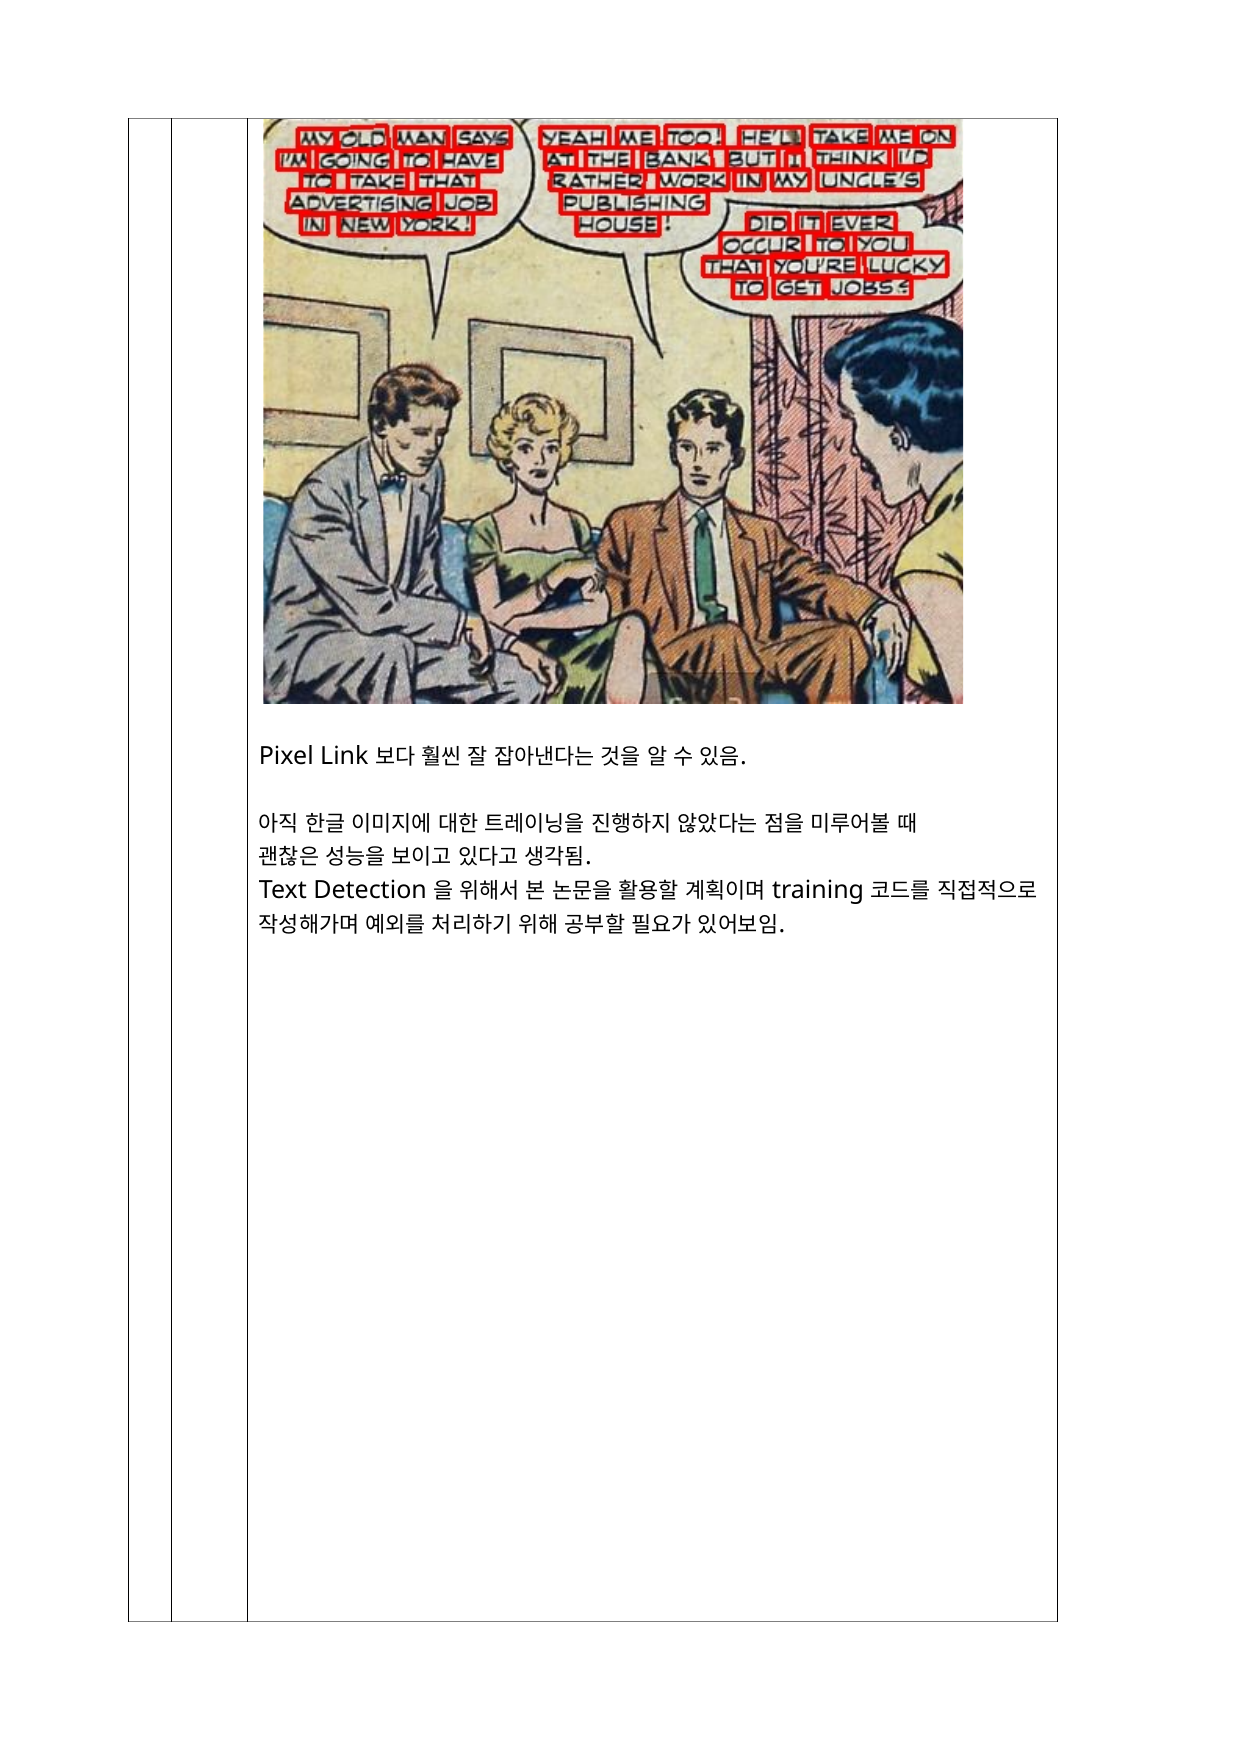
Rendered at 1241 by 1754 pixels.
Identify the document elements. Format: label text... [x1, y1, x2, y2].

table_cell 1. CRAFT 논문의 간략한 TEST Pixel Link 보다 훨씬 잘 잡아낸다는 것을 알 수 있음. 아직 한글 이미지에 대한 트레이닝을 진행하지 않았다는 점을 미루어볼 때 괜찮은 성능을 보이고 있다고 생각됨. Text Detection 을 위해서 본 논문을 활용할 계획이며 training 코드를 직접적으로 작성해가며 예외를 처리하기 위해 공부할 필요가 있어보임. [248, 119, 1057, 1621]
picture [263, 119, 964, 704]
table_cell 금 [129, 119, 171, 1621]
table_cell 07/26 [172, 119, 247, 1621]
